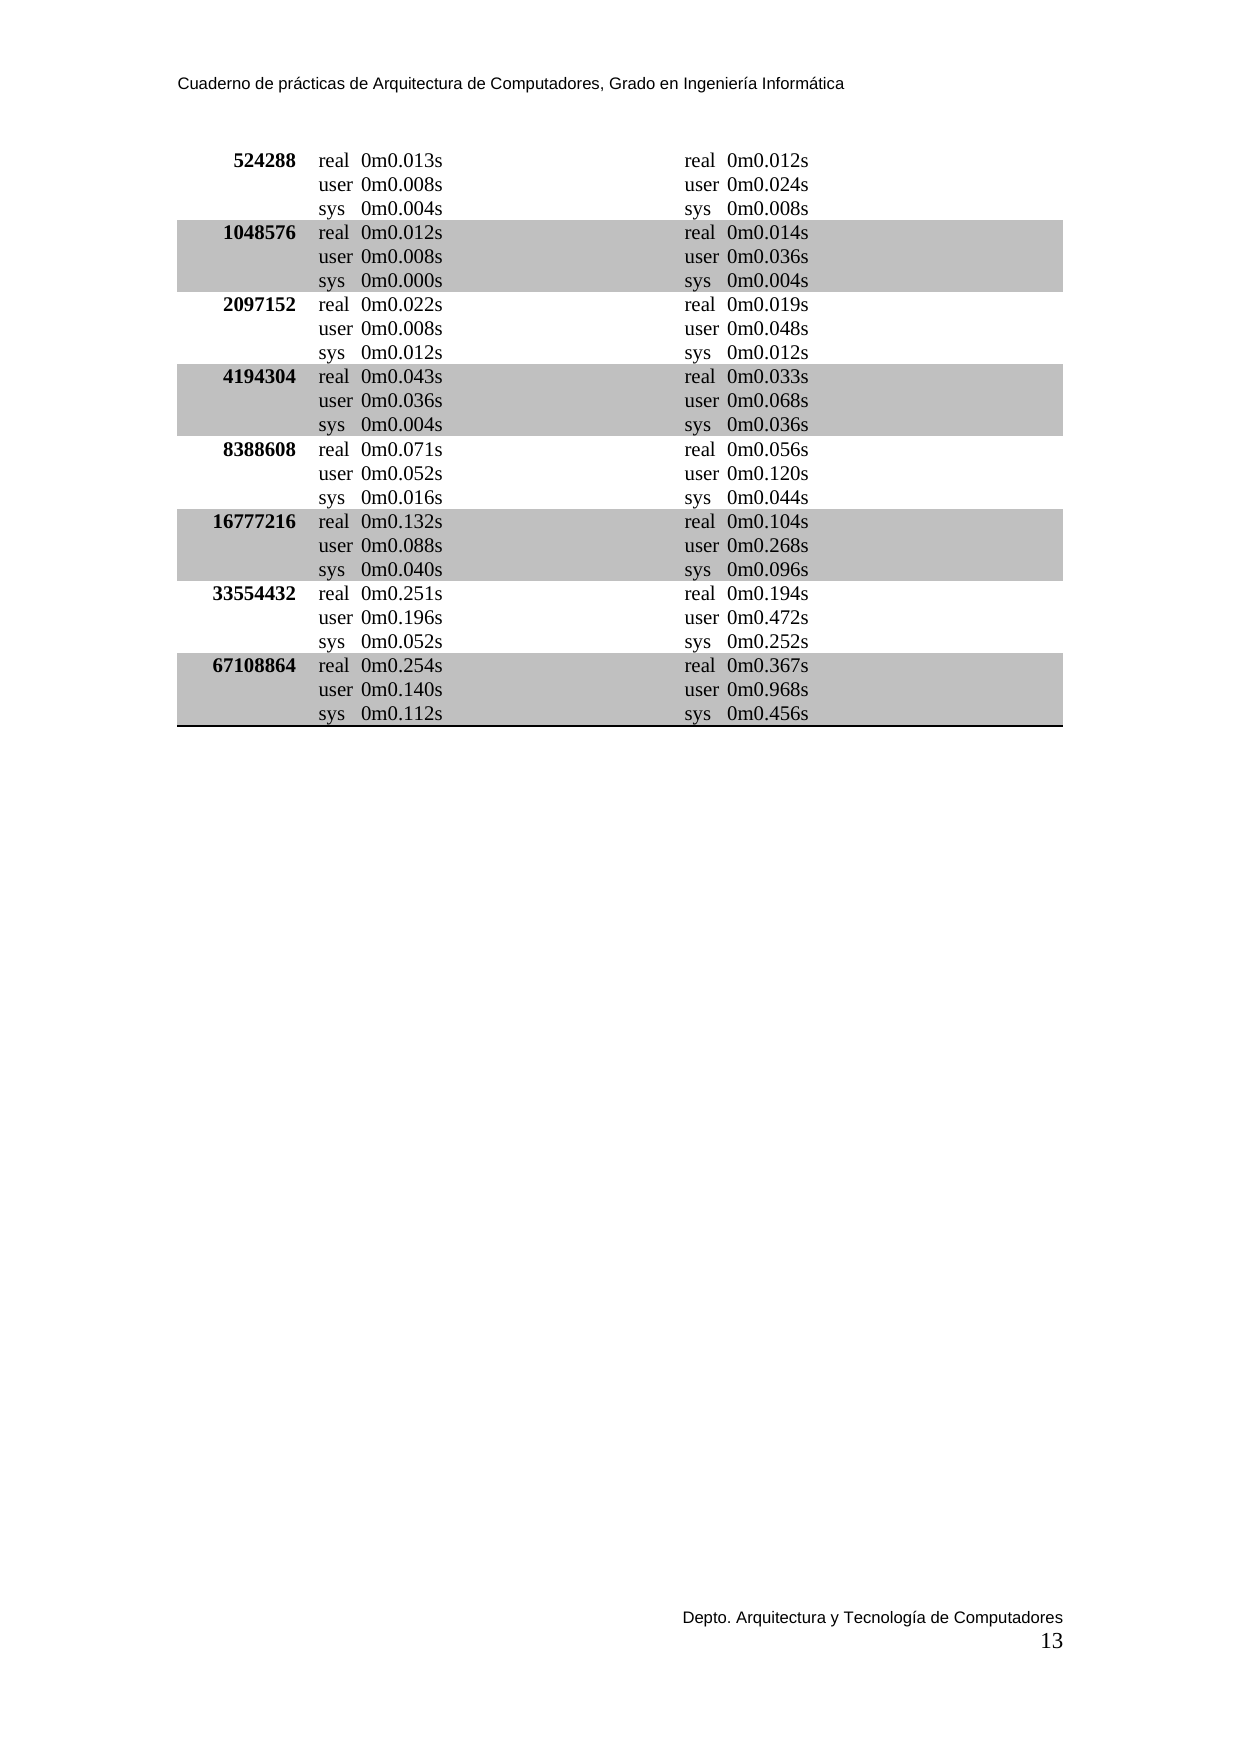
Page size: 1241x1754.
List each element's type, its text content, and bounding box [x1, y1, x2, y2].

table_cell real 0m0.033s user 0m0.068s sys 0m0.036s [673, 364, 1063, 436]
table_cell 1048576 [177, 220, 307, 292]
table_cell real 0m0.022s user 0m0.008s sys 0m0.012s [307, 292, 673, 364]
table_cell real 0m0.056s user 0m0.120s sys 0m0.044s [673, 436, 1063, 509]
table_cell real 0m0.019s user 0m0.048s sys 0m0.012s [673, 292, 1063, 364]
table_cell real 0m0.194s user 0m0.472s sys 0m0.252s [673, 581, 1063, 653]
table_cell real 0m0.254s user 0m0.140s sys 0m0.112s [307, 653, 673, 725]
table_cell real 0m0.132s user 0m0.088s sys 0m0.040s [307, 509, 673, 581]
table_cell 524288 [177, 148, 307, 220]
table_cell 67108864 [177, 653, 307, 725]
table_cell 2097152 [177, 292, 307, 364]
table_cell 4194304 [177, 364, 307, 436]
table_cell real 0m0.012s user 0m0.008s sys 0m0.000s [307, 220, 673, 292]
table_cell real 0m0.013s user 0m0.008s sys 0m0.004s [307, 148, 673, 220]
table_cell real 0m0.367s user 0m0.968s sys 0m0.456s [673, 653, 1063, 725]
table_cell real 0m0.043s user 0m0.036s sys 0m0.004s [307, 364, 673, 436]
table_cell real 0m0.251s user 0m0.196s sys 0m0.052s [307, 581, 673, 653]
table_cell real 0m0.071s user 0m0.052s sys 0m0.016s [307, 436, 673, 509]
table_cell real 0m0.014s user 0m0.036s sys 0m0.004s [673, 220, 1063, 292]
table_cell 16777216 [177, 509, 307, 581]
table_cell 8388608 [177, 436, 307, 509]
table_cell real 0m0.104s user 0m0.268s sys 0m0.096s [673, 509, 1063, 581]
table_cell 33554432 [177, 581, 307, 653]
table_cell real 0m0.012s user 0m0.024s sys 0m0.008s [673, 148, 1063, 220]
